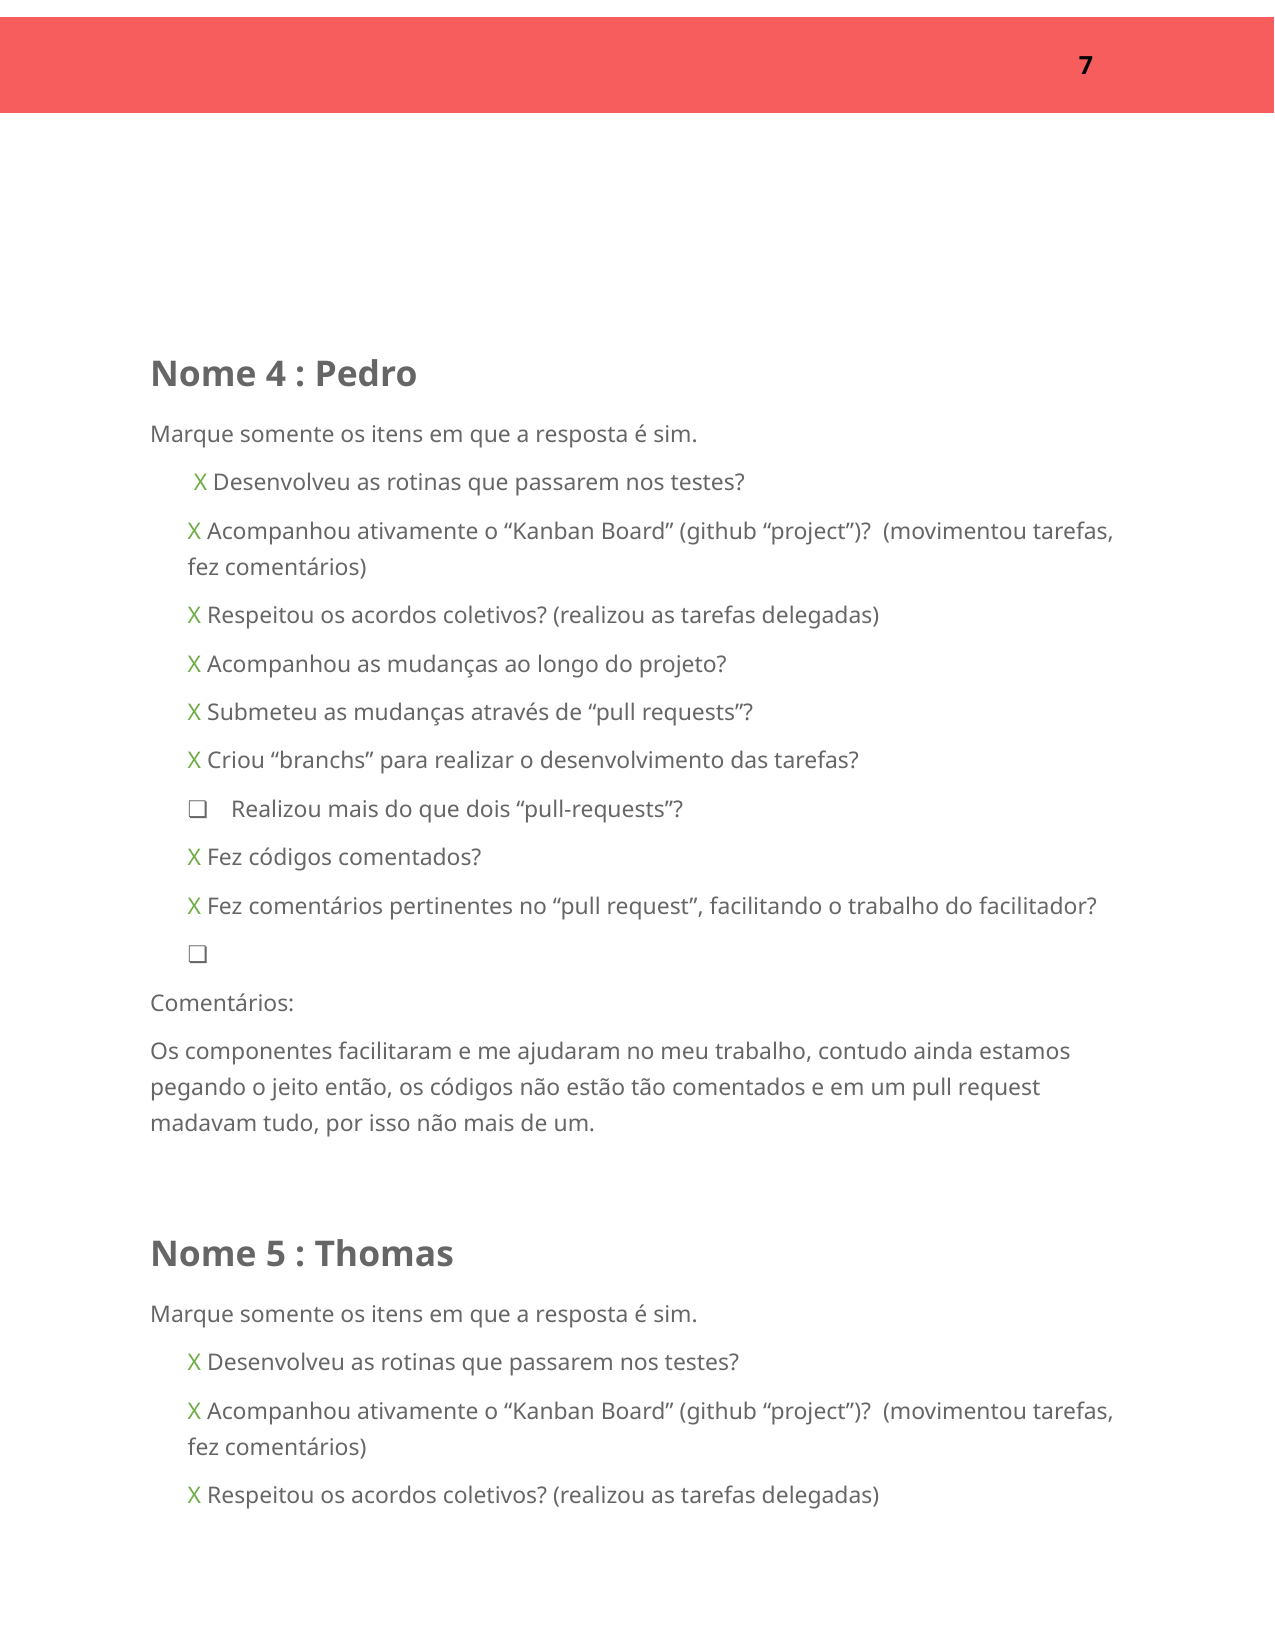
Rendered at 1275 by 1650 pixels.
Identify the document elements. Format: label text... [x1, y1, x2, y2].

text Marque somente os itens em que a resposta é sim. [150, 418, 1125, 449]
text X Respeitou os acordos coletivos? (realizou as tarefas delegadas) [187, 1479, 1125, 1510]
text X Fez comentários pertinentes no “pull request”, facilitando o trabalho do facilitador? [187, 890, 1125, 921]
text X Fez códigos comentados? [187, 841, 1125, 872]
text X Submeteu as mudanças através de “pull requests”? [187, 696, 1125, 727]
text Comentários: [150, 987, 1125, 1018]
list Realizou mais do que dois “pull-requests”? [187, 793, 1125, 824]
text X Acompanhou as mudanças ao longo do projeto? [187, 647, 1125, 679]
text X Respeitou os acordos coletivos? (realizou as tarefas delegadas) [187, 599, 1125, 630]
text Os componentes facilitaram e me ajudaram no meu trabalho, contudo ainda estamos pegando o jeito então, os códigos não estão tão comentados e em um pull request madavam tudo, por isso não mais de um. [150, 1035, 1125, 1138]
text X Acompanhou ativamente o “Kanban Board” (github “project”)? (movimentou tarefas, fez comentários) [187, 1395, 1125, 1462]
subtitle Nome 4 : Pedro [150, 349, 1125, 397]
text X Acompanhou ativamente o “Kanban Board” (github “project”)? (movimentou tarefas, fez comentários) [187, 515, 1125, 582]
subtitle Nome 5 : Thomas [150, 1229, 1125, 1277]
text X Desenvolveu as rotinas que passarem nos testes? [187, 1346, 1125, 1377]
text X Desenvolveu as rotinas que passarem nos testes? [187, 466, 1125, 497]
text Marque somente os itens em que a resposta é sim. [150, 1298, 1125, 1329]
text X Criou “branchs” para realizar o desenvolvimento das tarefas? [187, 744, 1125, 776]
